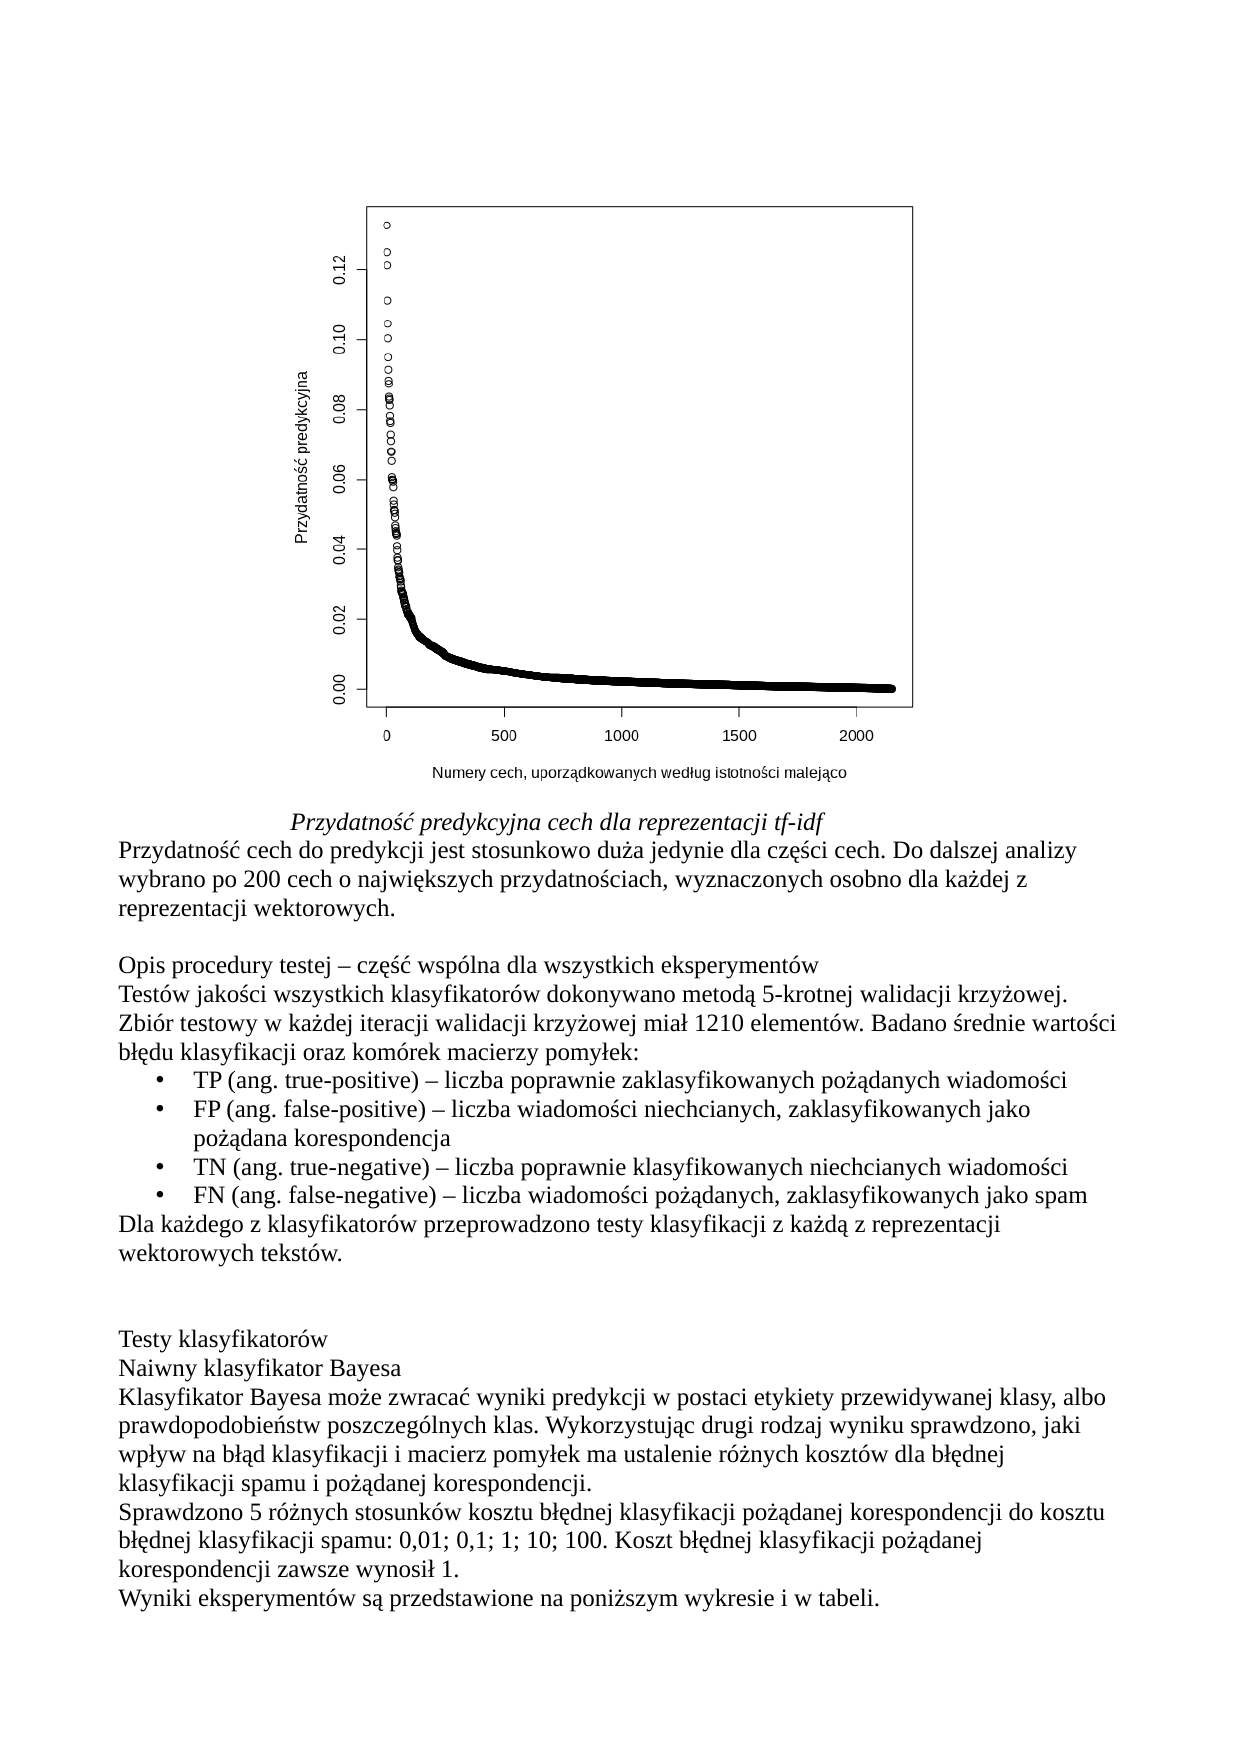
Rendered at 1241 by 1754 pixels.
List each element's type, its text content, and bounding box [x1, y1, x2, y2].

text Przydatność predykcyjna cech dla reprezentacji tf-idf [290, 802, 950, 835]
text Testy klasyfikatorów [118, 1324, 1122, 1353]
list FN (ang. false-negative) – liczba wiadomości pożądanych, zaklasyfikowanych jako spam [156, 1180, 1122, 1209]
text Testów jakości wszystkich klasyfikatorów dokonywano metodą 5-krotnej walidacji krzyżowej. Zbiór testowy w każdej iteracji walidacji krzyżowej miał 1210 elementów. Badano średnie wartości błędu klasyfikacji oraz komórek macierzy pomyłek: [118, 979, 1122, 1065]
text Klasyfikator Bayesa może zwracać wyniki predykcji w postaci etykiety przewidywanej klasy, albo prawdopodobieństw poszczególnych klas. Wykorzystując drugi rodzaj wyniku sprawdzono, jaki wpływ na błąd klasyfikacji i macierz pomyłek ma ustalenie różnych kosztów dla błędnej klasyfikacji spamu i pożądanej korespondencji. [118, 1382, 1122, 1497]
text Naiwny klasyfikator Bayesa [118, 1353, 1122, 1382]
text Wyniki eksperymentów są przedstawione na poniższym wykresie i w tabeli. [118, 1583, 1122, 1612]
text Sprawdzono 5 różnych stosunków kosztu błędnej klasyfikacji pożądanej korespondencji do kosztu błędnej klasyfikacji spamu: 0,01; 0,1; 1; 10; 100. Koszt błędnej klasyfikacji pożądanej korespondencji zawsze wynosił 1. [118, 1497, 1122, 1583]
list TN (ang. true-negative) – liczba poprawnie klasyfikowanych niechcianych wiadomości [156, 1152, 1122, 1180]
list FP (ang. false-positive) – liczba wiadomości niechcianych, zaklasyfikowanych jako pożądana korespondencja [156, 1094, 1122, 1152]
text Przydatność cech do predykcji jest stosunkowo duża jedynie dla części cech. Do dalszej analizy wybrano po 200 cech o największych przydatnościach, wyznaczonych osobno dla każdej z reprezentacji wektorowych. [118, 118, 1122, 922]
text Opis procedury testej – część wspólna dla wszystkich eksperymentów [118, 950, 1122, 979]
text Dla każdego z klasyfikatorów przeprowadzono testy klasyfikacji z każdą z reprezentacji wektorowych tekstów. [118, 1209, 1122, 1267]
picture [290, 130, 950, 802]
list TP (ang. true-positive) – liczba poprawnie zaklasyfikowanych pożądanych wiadomości [156, 1065, 1122, 1094]
